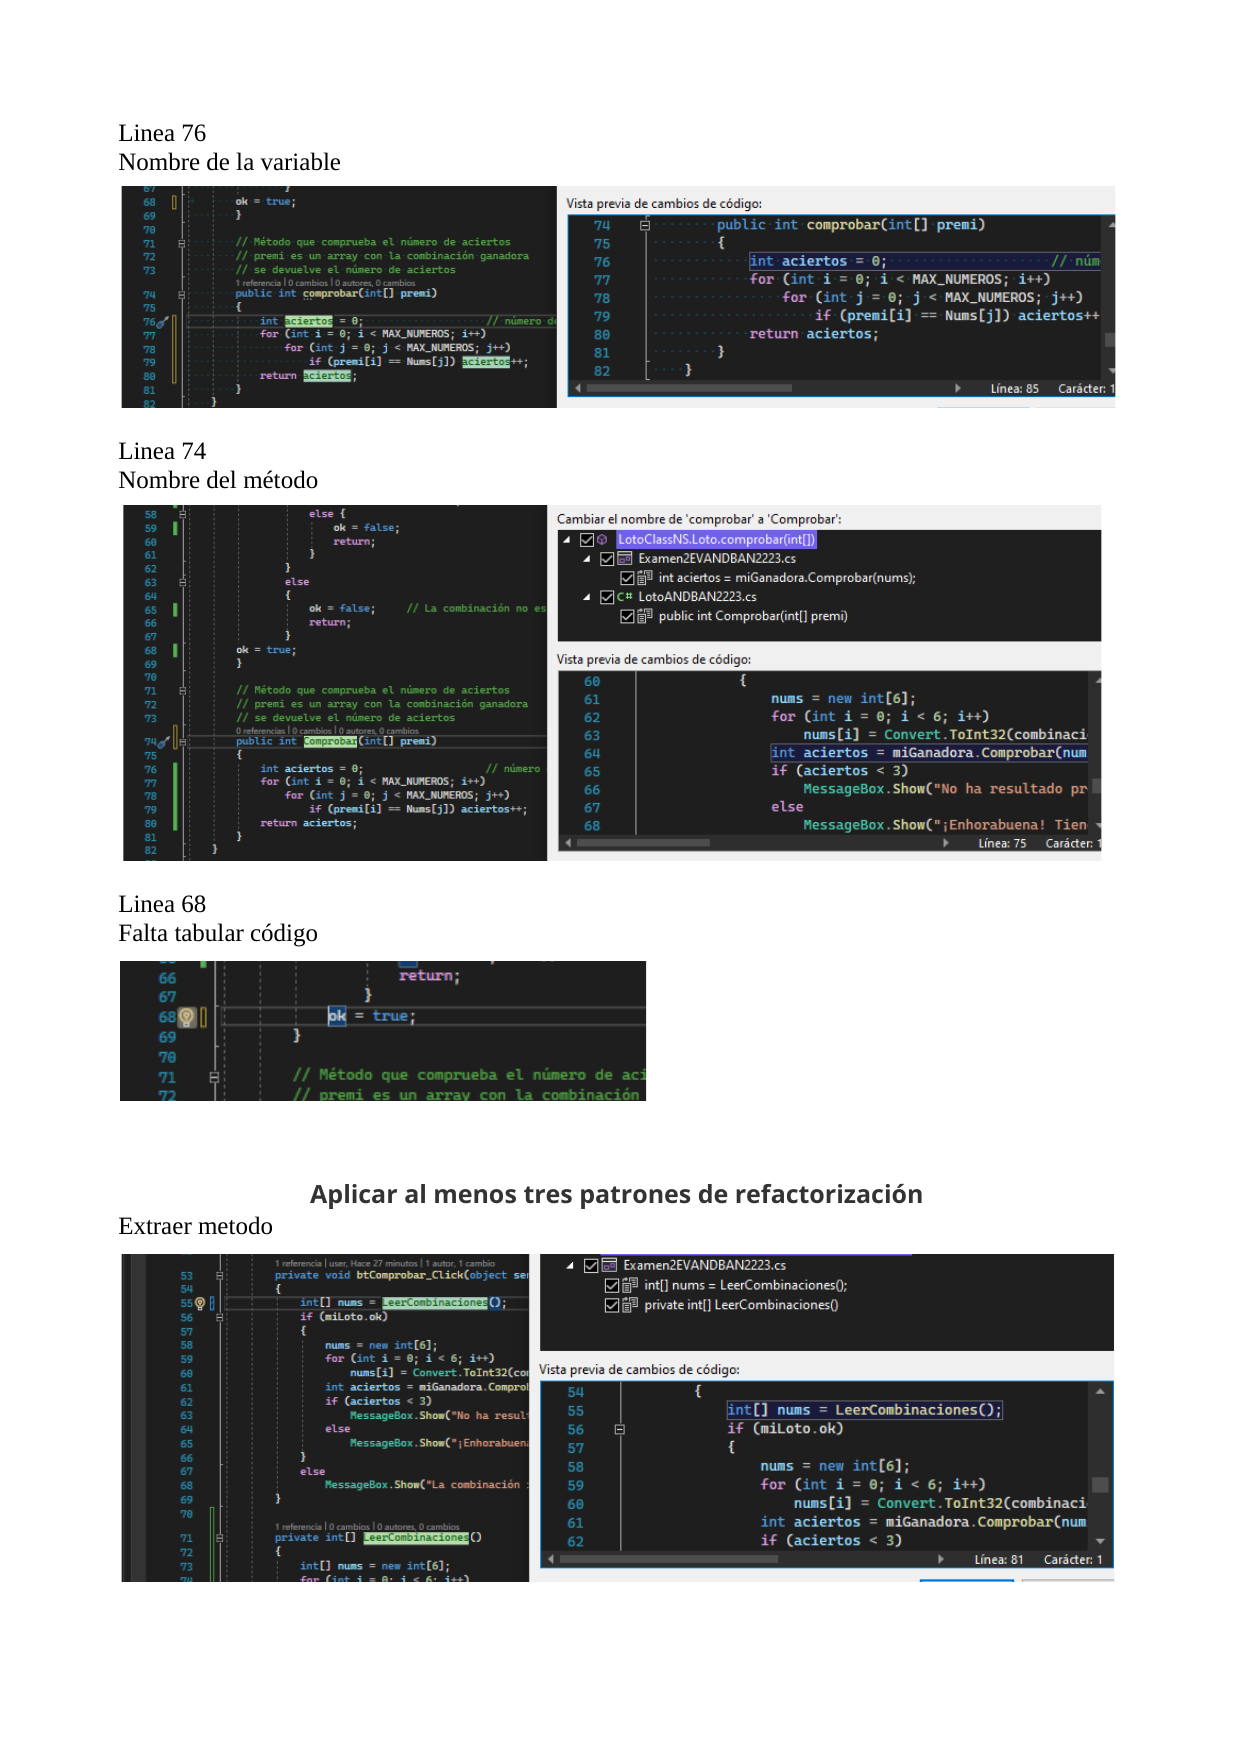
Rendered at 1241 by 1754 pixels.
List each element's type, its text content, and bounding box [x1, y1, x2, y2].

text Falta tabular código [118, 918, 1122, 947]
picture [121, 1254, 1115, 1582]
text Linea 74 [118, 436, 1122, 465]
picture [121, 186, 1116, 408]
text Nombre de la variable [118, 147, 1122, 176]
text Linea 68 [118, 889, 1122, 918]
text Nombre del método [118, 465, 1122, 493]
picture [120, 961, 349, 1101]
picture [123, 505, 1102, 861]
text Linea 76 [118, 118, 1122, 147]
text Aplicar al menos tres patrones de refactorización [118, 1177, 1122, 1211]
text Extraer metodo [118, 1211, 1122, 1239]
